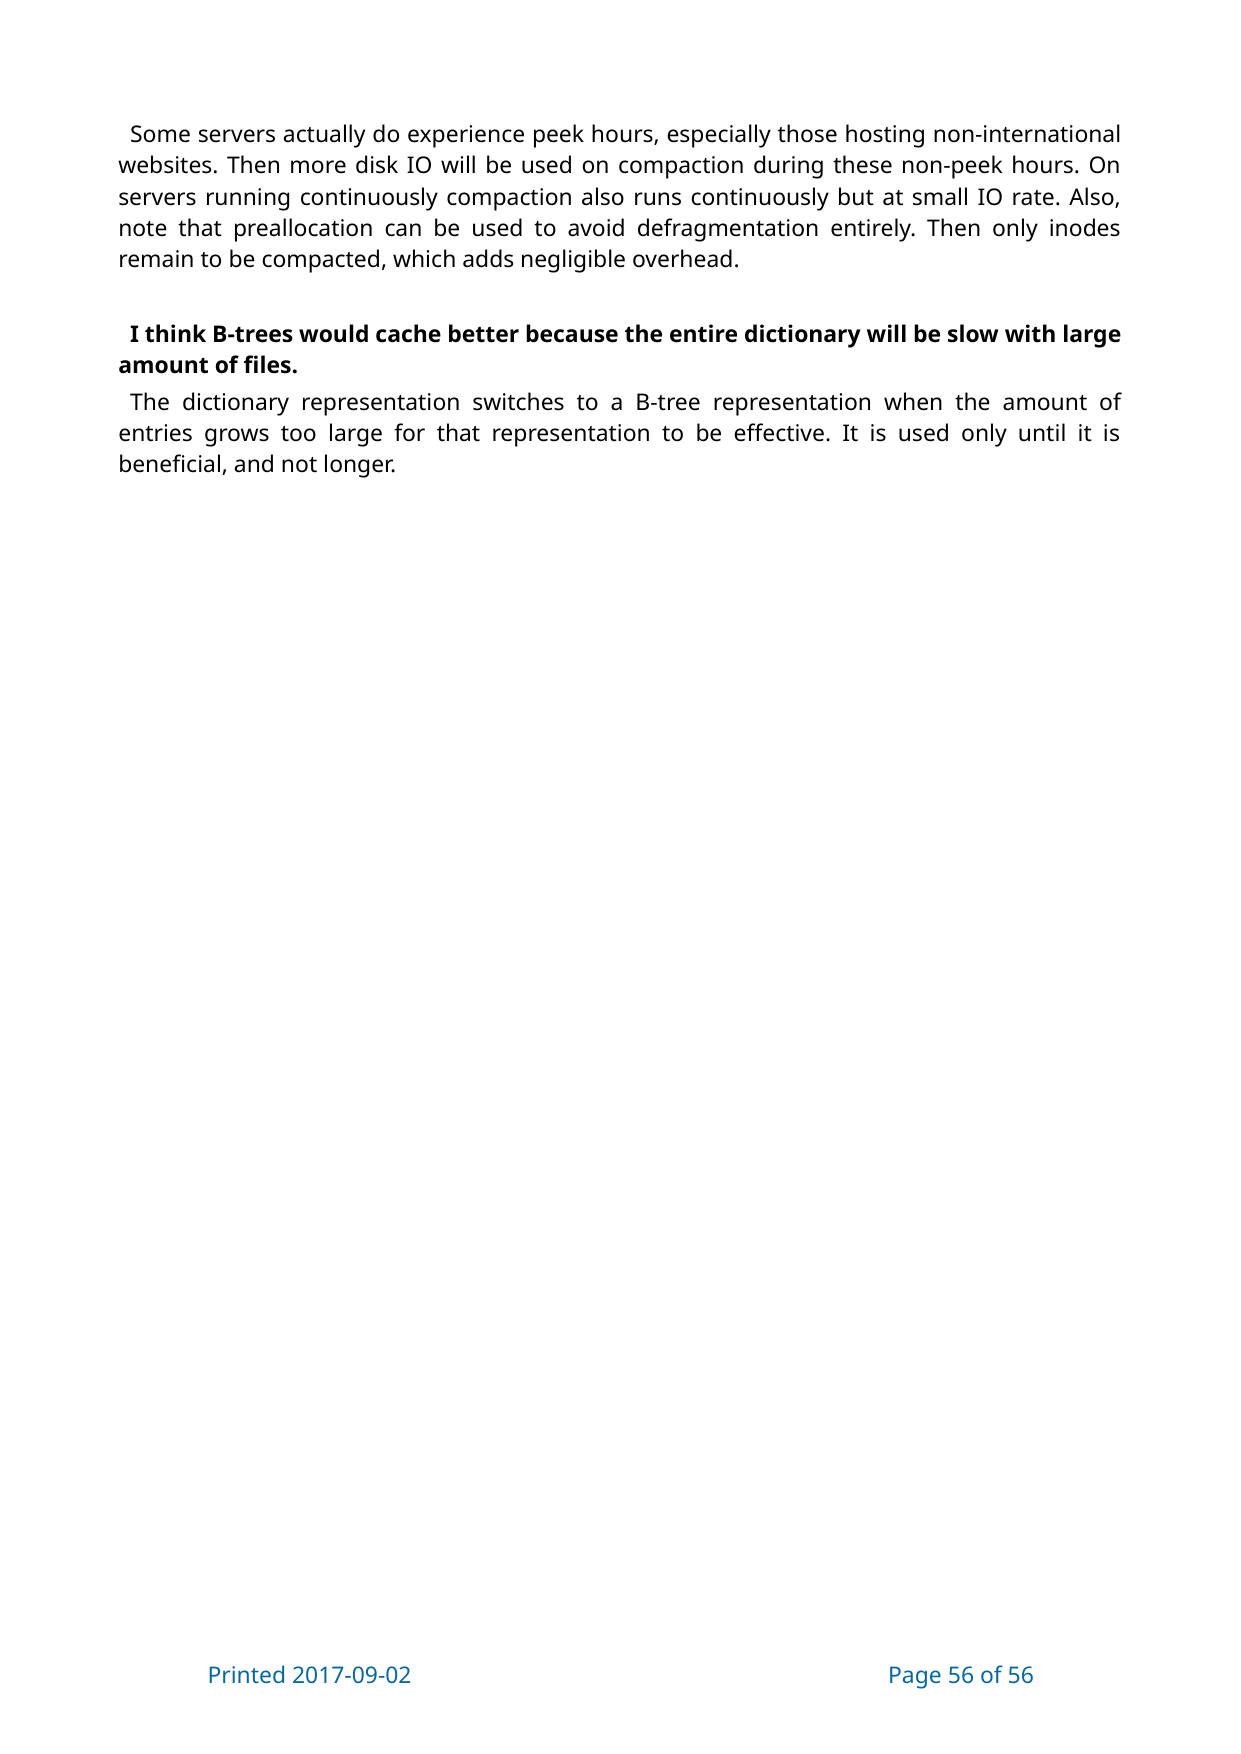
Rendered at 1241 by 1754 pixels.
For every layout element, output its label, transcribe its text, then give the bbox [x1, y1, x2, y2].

text Some servers actually do experience peek hours, especially those hosting non-international websites. Then more disk IO will be used on compaction during these non-peek hours. On servers running continuously compaction also runs continuously but at small IO rate. Also, note that preallocation can be used to avoid defragmentation entirely. Then only inodes remain to be compacted, which adds negligible overhead. [118, 118, 1122, 274]
text I think B-trees would cache better because the entire dictionary will be slow with large amount of files. [118, 317, 1122, 380]
text The dictionary representation switches to a B-tree representation when the amount of entries grows too large for that representation to be effective. It is used only until it is beneficial, and not longer. [118, 386, 1122, 480]
